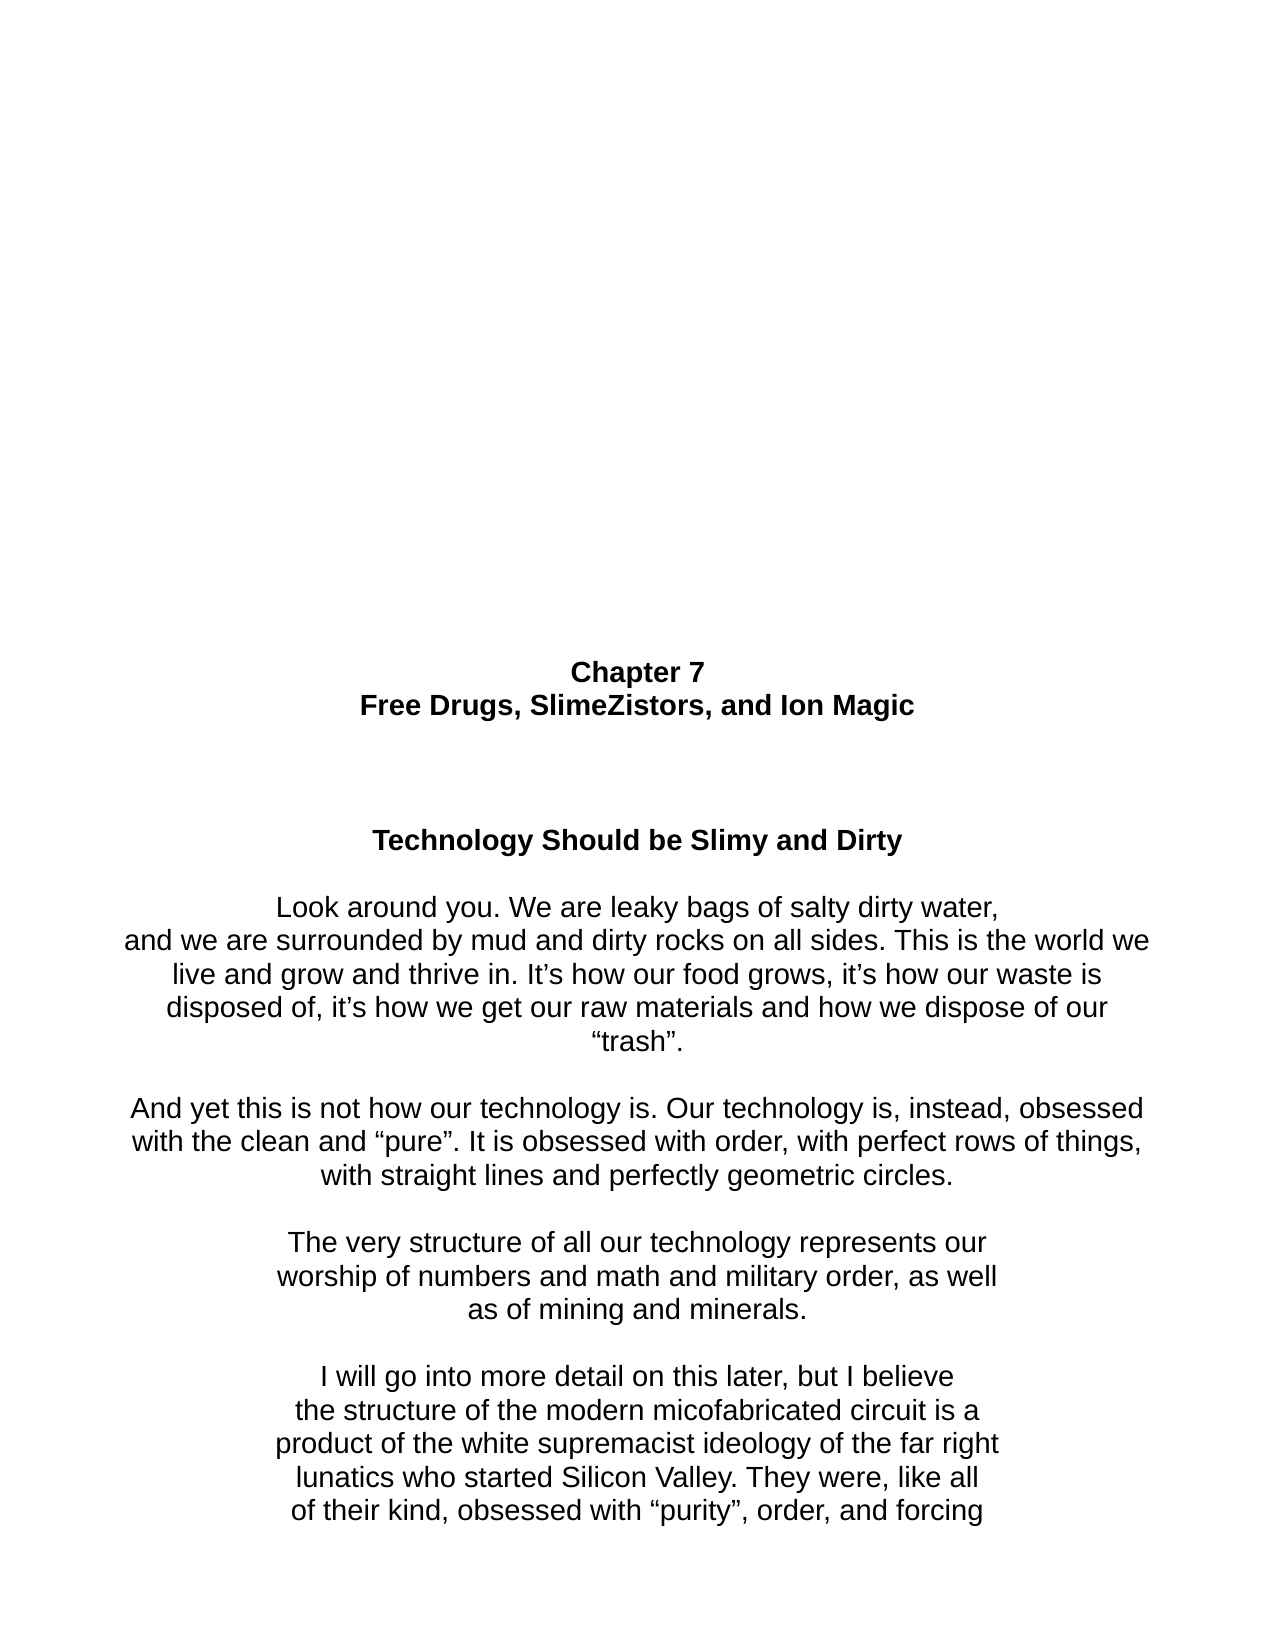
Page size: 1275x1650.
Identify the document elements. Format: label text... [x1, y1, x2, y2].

text Chapter 7 [118, 655, 1157, 688]
text worship of numbers and math and military order, as well [118, 1258, 1157, 1292]
text Look around you. We are leaky bags of salty dirty water, [118, 889, 1157, 923]
text of their kind, obsessed with “purity”, order, and forcing [118, 1493, 1157, 1527]
text Technology Should be Slimy and Dirty [118, 822, 1157, 856]
text And yet this is not how our technology is. Our technology is, instead, obsessed with the clean and “pure”. It is obsessed with order, with perfect rows of things, with straight lines and perfectly geometric circles. [118, 1091, 1157, 1191]
text and we are surrounded by mud and dirty rocks on all sides. This is the world we live and grow and thrive in. It’s how our food grows, it’s how our waste is disposed of, it’s how we get our raw materials and how we dispose of our “trash”. [118, 923, 1157, 1057]
text as of mining and minerals. [118, 1292, 1157, 1326]
text the structure of the modern micofabricated circuit is a [118, 1393, 1157, 1426]
text product of the white supremacist ideology of the far right [118, 1426, 1157, 1460]
text Free Drugs, SlimeZistors, and Ion Magic [118, 688, 1157, 722]
text lunatics who started Silicon Valley. They were, like all [118, 1460, 1157, 1493]
text The very structure of all our technology represents our [118, 1225, 1157, 1258]
text I will go into more detail on this later, but I believe [118, 1359, 1157, 1393]
